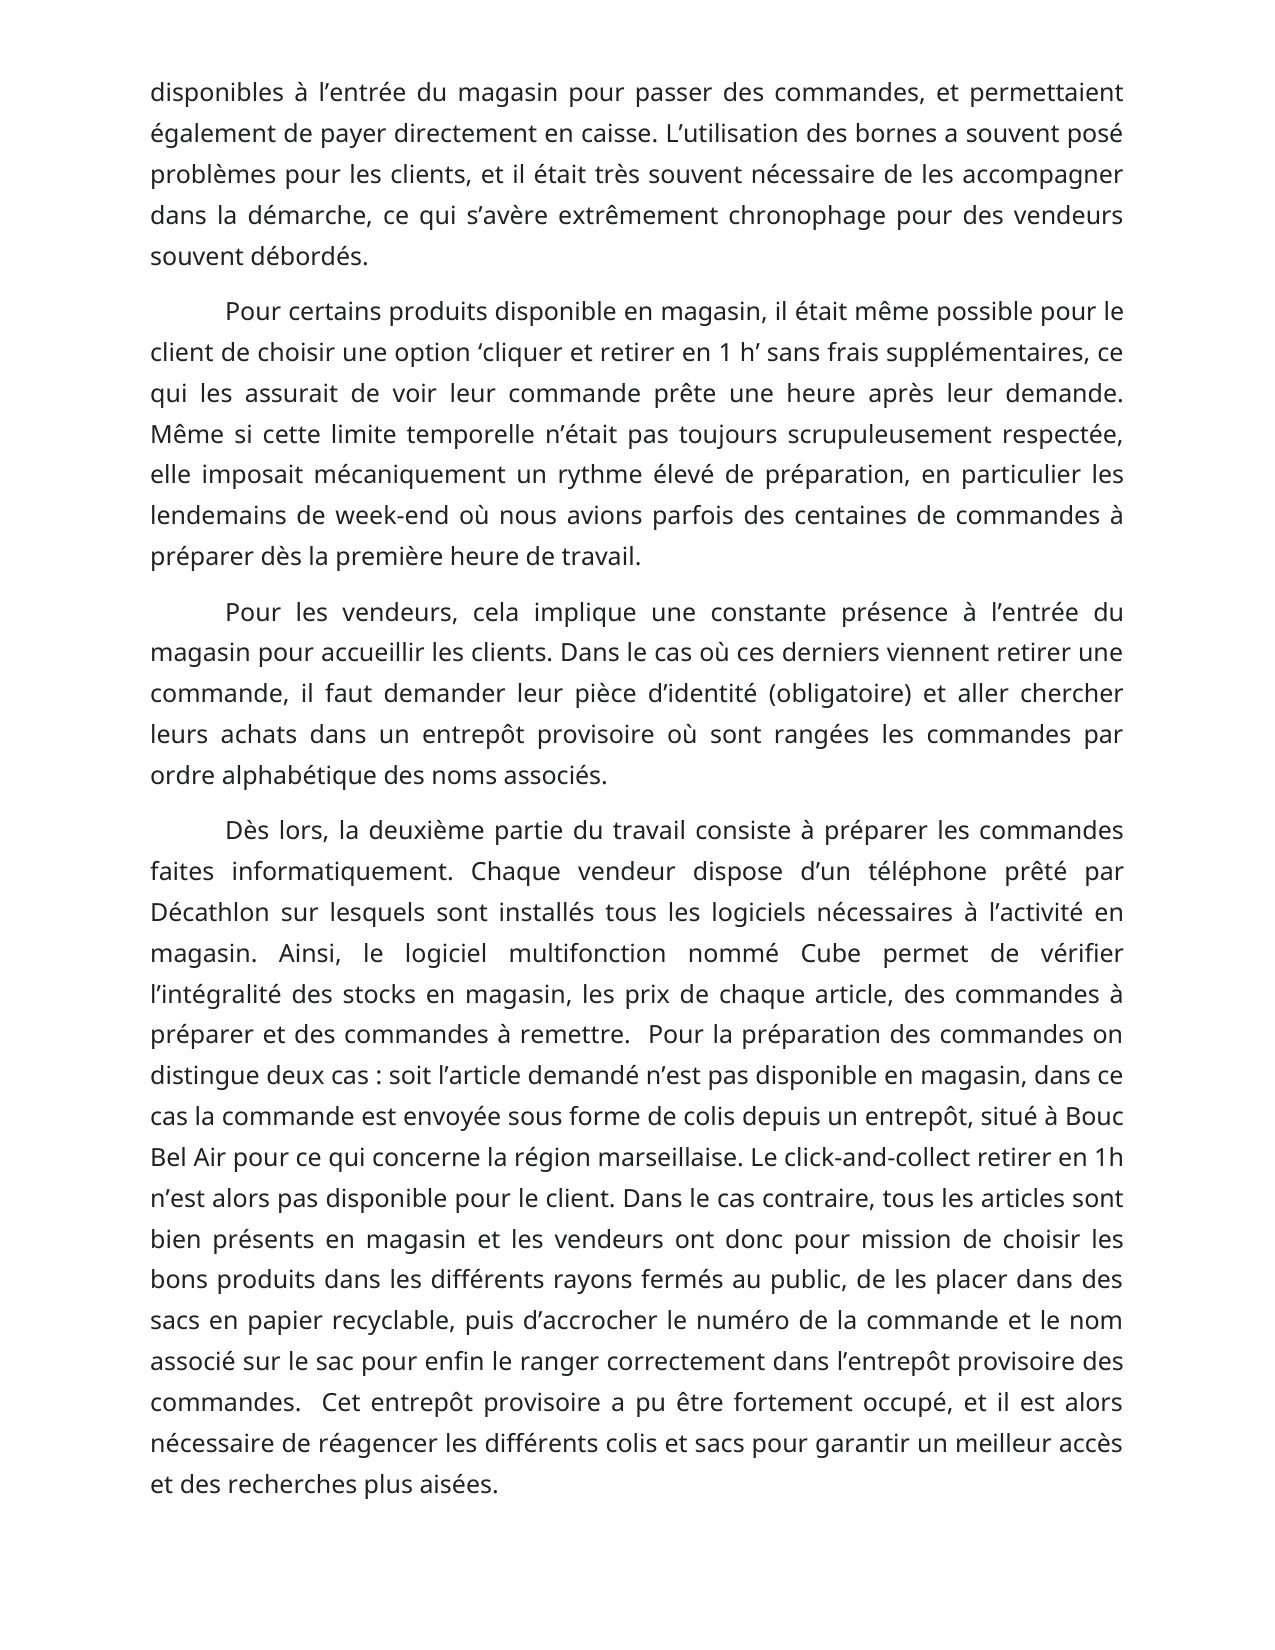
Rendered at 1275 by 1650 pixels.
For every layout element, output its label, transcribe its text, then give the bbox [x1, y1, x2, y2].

text disponibles à l’entrée du magasin pour passer des commandes, et permettaient également de payer directement en caisse. L’utilisation des bornes a souvent posé problèmes pour les clients, et il était très souvent nécessaire de les accompagner dans la démarche, ce qui s’avère extrêmement chronophage pour des vendeurs souvent débordés. [150, 75, 1125, 272]
text Dès lors, la deuxième partie du travail consiste à préparer les commandes faites informatiquement. Chaque vendeur dispose d’un téléphone prêté par Décathlon sur lesquels sont installés tous les logiciels nécessaires à l’activité en magasin. Ainsi, le logiciel multifonction nommé Cube permet de vérifier l’intégralité des stocks en magasin, les prix de chaque article, des commandes à préparer et des commandes à remettre. Pour la préparation des commandes on distingue deux cas : soit l’article demandé n’est pas disponible en magasin, dans ce cas la commande est envoyée sous forme de colis depuis un entrepôt, situé à Bouc Bel Air pour ce qui concerne la région marseillaise. Le click-and-collect retirer en 1h n’est alors pas disponible pour le client. Dans le cas contraire, tous les articles sont bien présents en magasin et les vendeurs ont donc pour mission de choisir les bons produits dans les différents rayons fermés au public, de les placer dans des sacs en papier recyclable, puis d’accrocher le numéro de la commande et le nom associé sur le sac pour enfin le ranger correctement dans l’entrepôt provisoire des commandes. Cet entrepôt provisoire a pu être fortement occupé, et il est alors nécessaire de réagencer les différents colis et sacs pour garantir un meilleur accès et des recherches plus aisées. [150, 813, 1125, 1500]
text Pour certains produits disponible en magasin, il était même possible pour le client de choisir une option ‘cliquer et retirer en 1 h’ sans frais supplémentaires, ce qui les assurait de voir leur commande prête une heure après leur demande. Même si cette limite temporelle n’était pas toujours scrupuleusement respectée, elle imposait mécaniquement un rythme élevé de préparation, en particulier les lendemains de week-end où nous avions parfois des centaines de commandes à préparer dès la première heure de travail. [150, 294, 1125, 573]
text Pour les vendeurs, cela implique une constante présence à l’entrée du magasin pour accueillir les clients. Dans le cas où ces derniers viennent retirer une commande, il faut demander leur pièce d’identité (obligatoire) et aller chercher leurs achats dans un entrepôt provisoire où sont rangées les commandes par ordre alphabétique des noms associés. [150, 594, 1125, 792]
